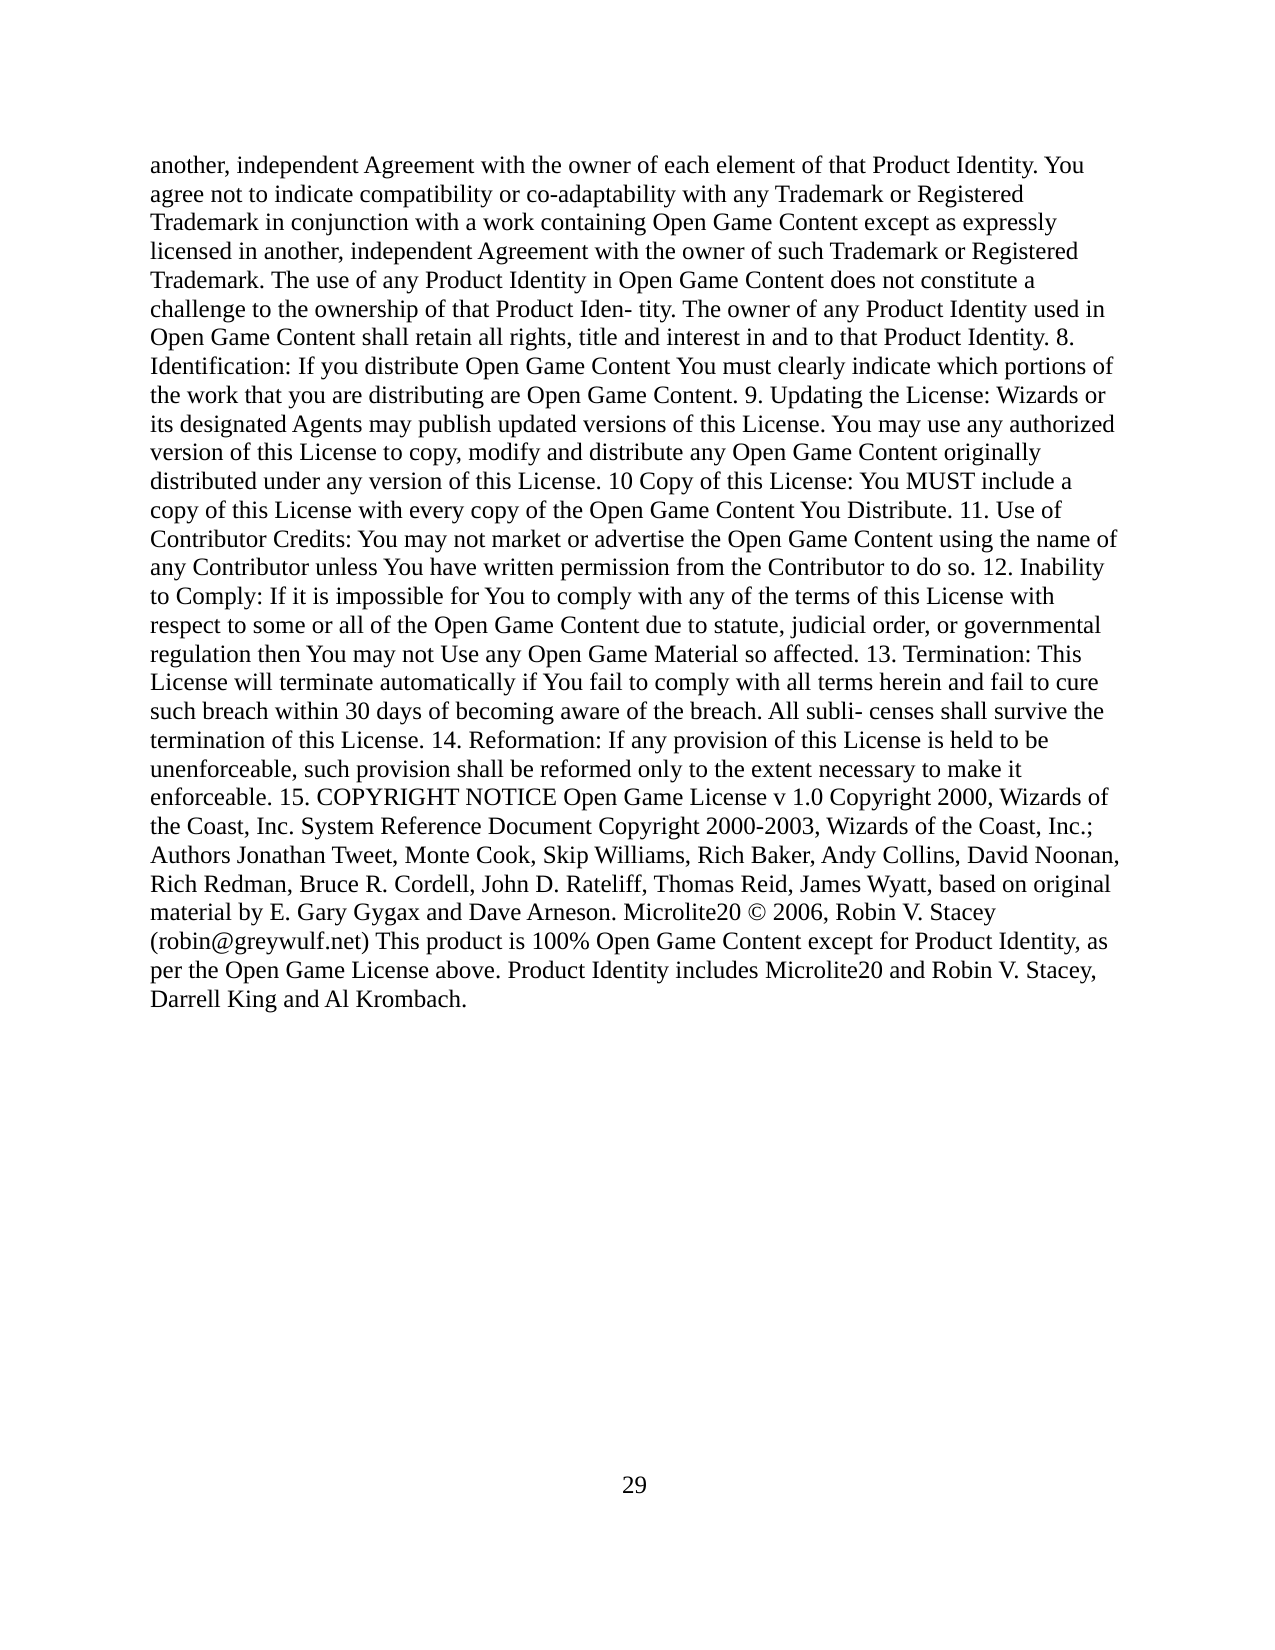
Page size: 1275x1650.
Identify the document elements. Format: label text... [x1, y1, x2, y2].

text another, independent Agreement with the owner of each element of that Product Identity. You agree not to indicate compatibility or co-adaptability with any Trademark or Registered Trademark in conjunction with a work containing Open Game Content except as expressly licensed in another, independent Agreement with the owner of such Trademark or Registered Trademark. The use of any Product Identity in Open Game Content does not constitute a challenge to the ownership of that Product Iden- tity. The owner of any Product Identity used in Open Game Content shall retain all rights, title and interest in and to that Product Identity. 8. Identification: If you distribute Open Game Content You must clearly indicate which portions of the work that you are distributing are Open Game Content. 9. Updating the License: Wizards or its designated Agents may publish updated versions of this License. You may use any authorized version of this License to copy, modify and distribute any Open Game Content originally distributed under any version of this License. 10 Copy of this License: You MUST include a copy of this License with every copy of the Open Game Content You Distribute. 11. Use of Contributor Credits: You may not market or advertise the Open Game Content using the name of any Contributor unless You have written permission from the Contributor to do so. 12. Inability to Comply: If it is impossible for You to comply with any of the terms of this License with respect to some or all of the Open Game Content due to statute, judicial order, or governmental regulation then You may not Use any Open Game Material so affected. 13. Termination: This License will terminate automatically if You fail to comply with all terms herein and fail to cure such breach within 30 days of becoming aware of the breach. All subli- censes shall survive the termination of this License. 14. Reformation: If any provision of this License is held to be unenforceable, such provision shall be reformed only to the extent necessary to make it enforceable. 15. COPYRIGHT NOTICE Open Game License v 1.0 Copyright 2000, Wizards of the Coast, Inc. System Reference Document Copyright 2000-2003, Wizards of the Coast, Inc.; Authors Jonathan Tweet, Monte Cook, Skip Williams, Rich Baker, Andy Collins, David Noonan, Rich Redman, Bruce R. Cordell, John D. Rateliff, Thomas Reid, James Wyatt, based on original material by E. Gary Gygax and Dave Arneson. Microlite20 © 2006, Robin V. Stacey (robin@greywulf.net) This product is 100% Open Game Content except for Product Identity, as per the Open Game License above. Product Identity includes Microlite20 and Robin V. Stacey, Darrell King and Al Krombach. [150, 150, 1125, 1012]
